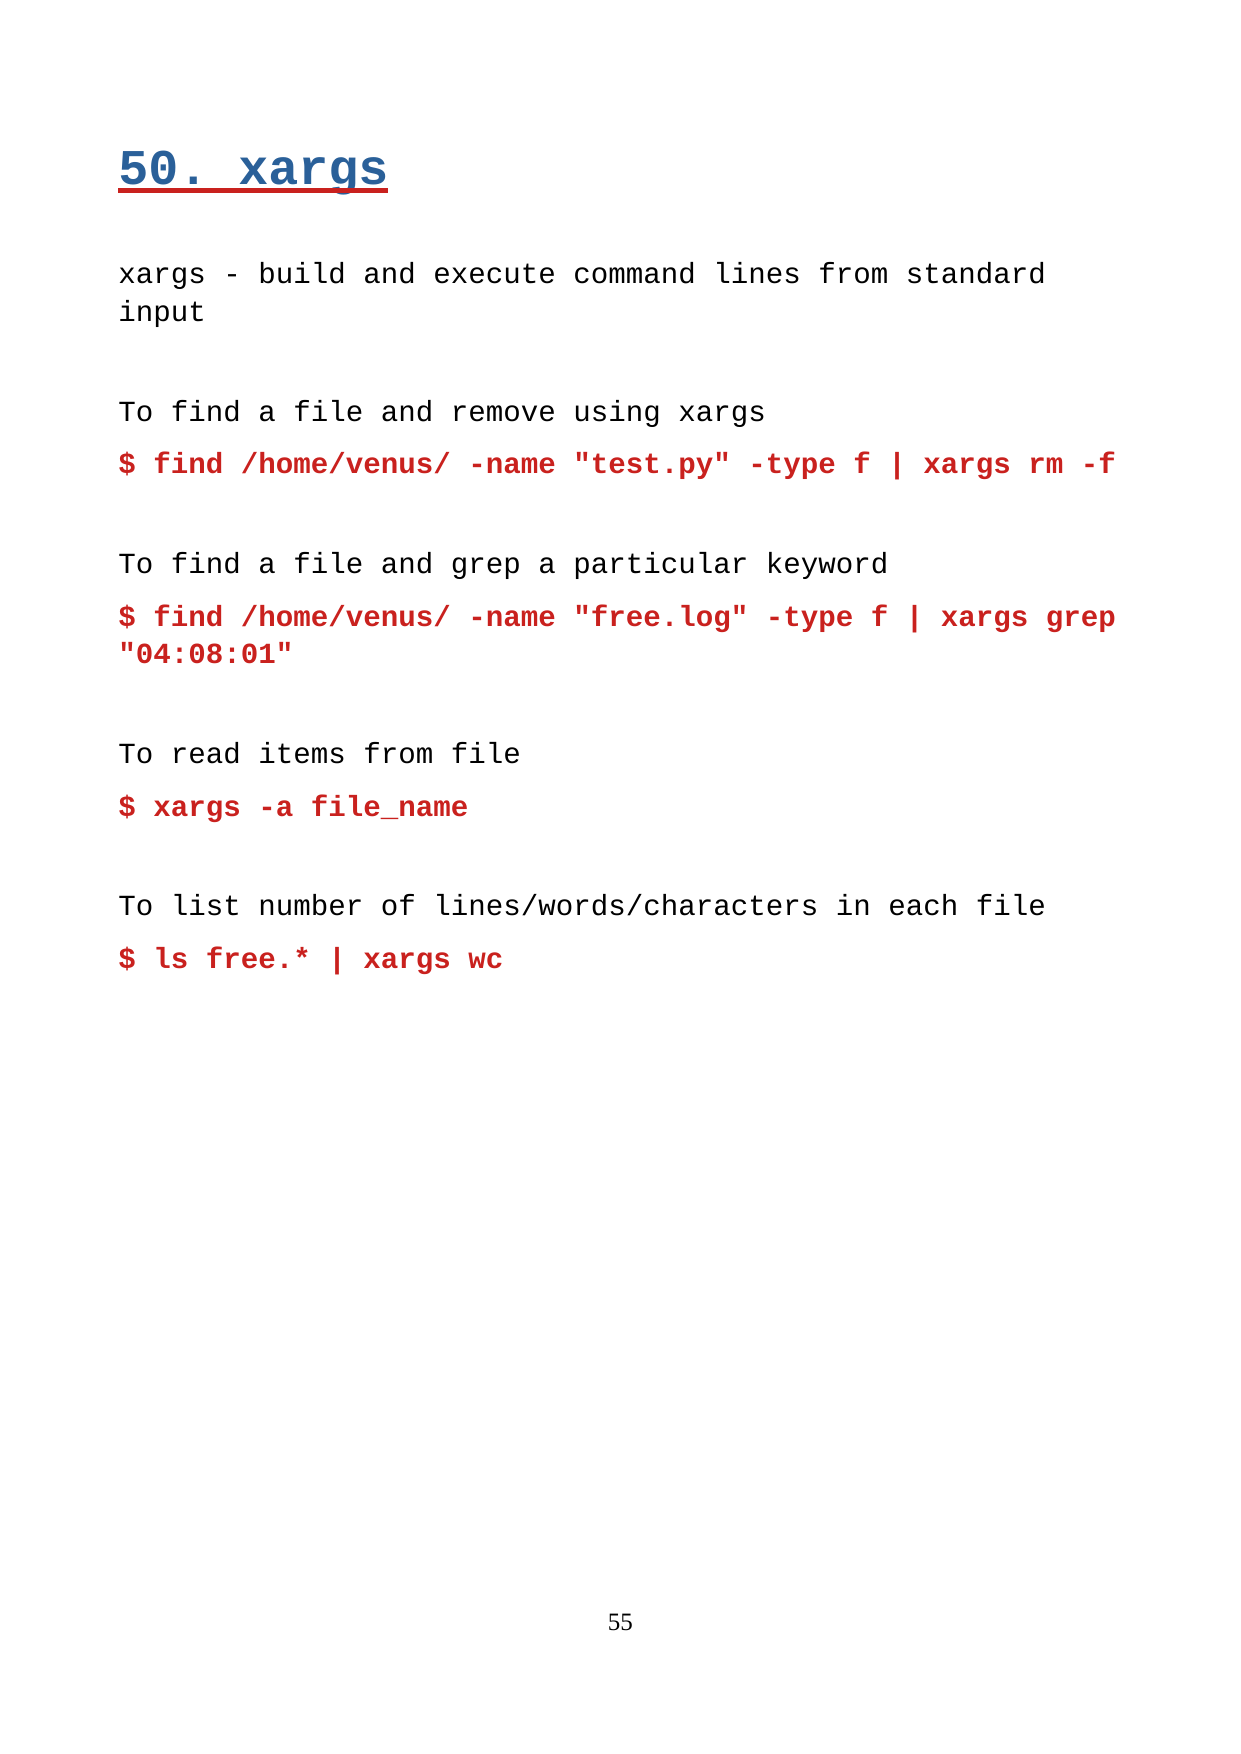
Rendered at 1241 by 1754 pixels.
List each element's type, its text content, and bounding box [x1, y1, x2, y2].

text xargs - build and execute command lines from standard input [118, 259, 1122, 330]
text $ find /home/venus/ -name "test.py" -type f | xargs rm -f [118, 449, 1122, 483]
text To read items from file [118, 739, 1122, 772]
text $ xargs -a file_name [118, 792, 1122, 825]
text To find a file and grep a particular keyword [118, 549, 1122, 582]
text To find a file and remove using xargs [118, 397, 1122, 430]
text To list number of lines/words/characters in each file [118, 892, 1122, 924]
text $ find /home/venus/ -name "free.log" -type f | xargs grep "04:08:01" [118, 602, 1122, 673]
text $ ls free.* | xargs wc [118, 944, 1122, 977]
subtitle 50. xargs [118, 143, 1122, 200]
